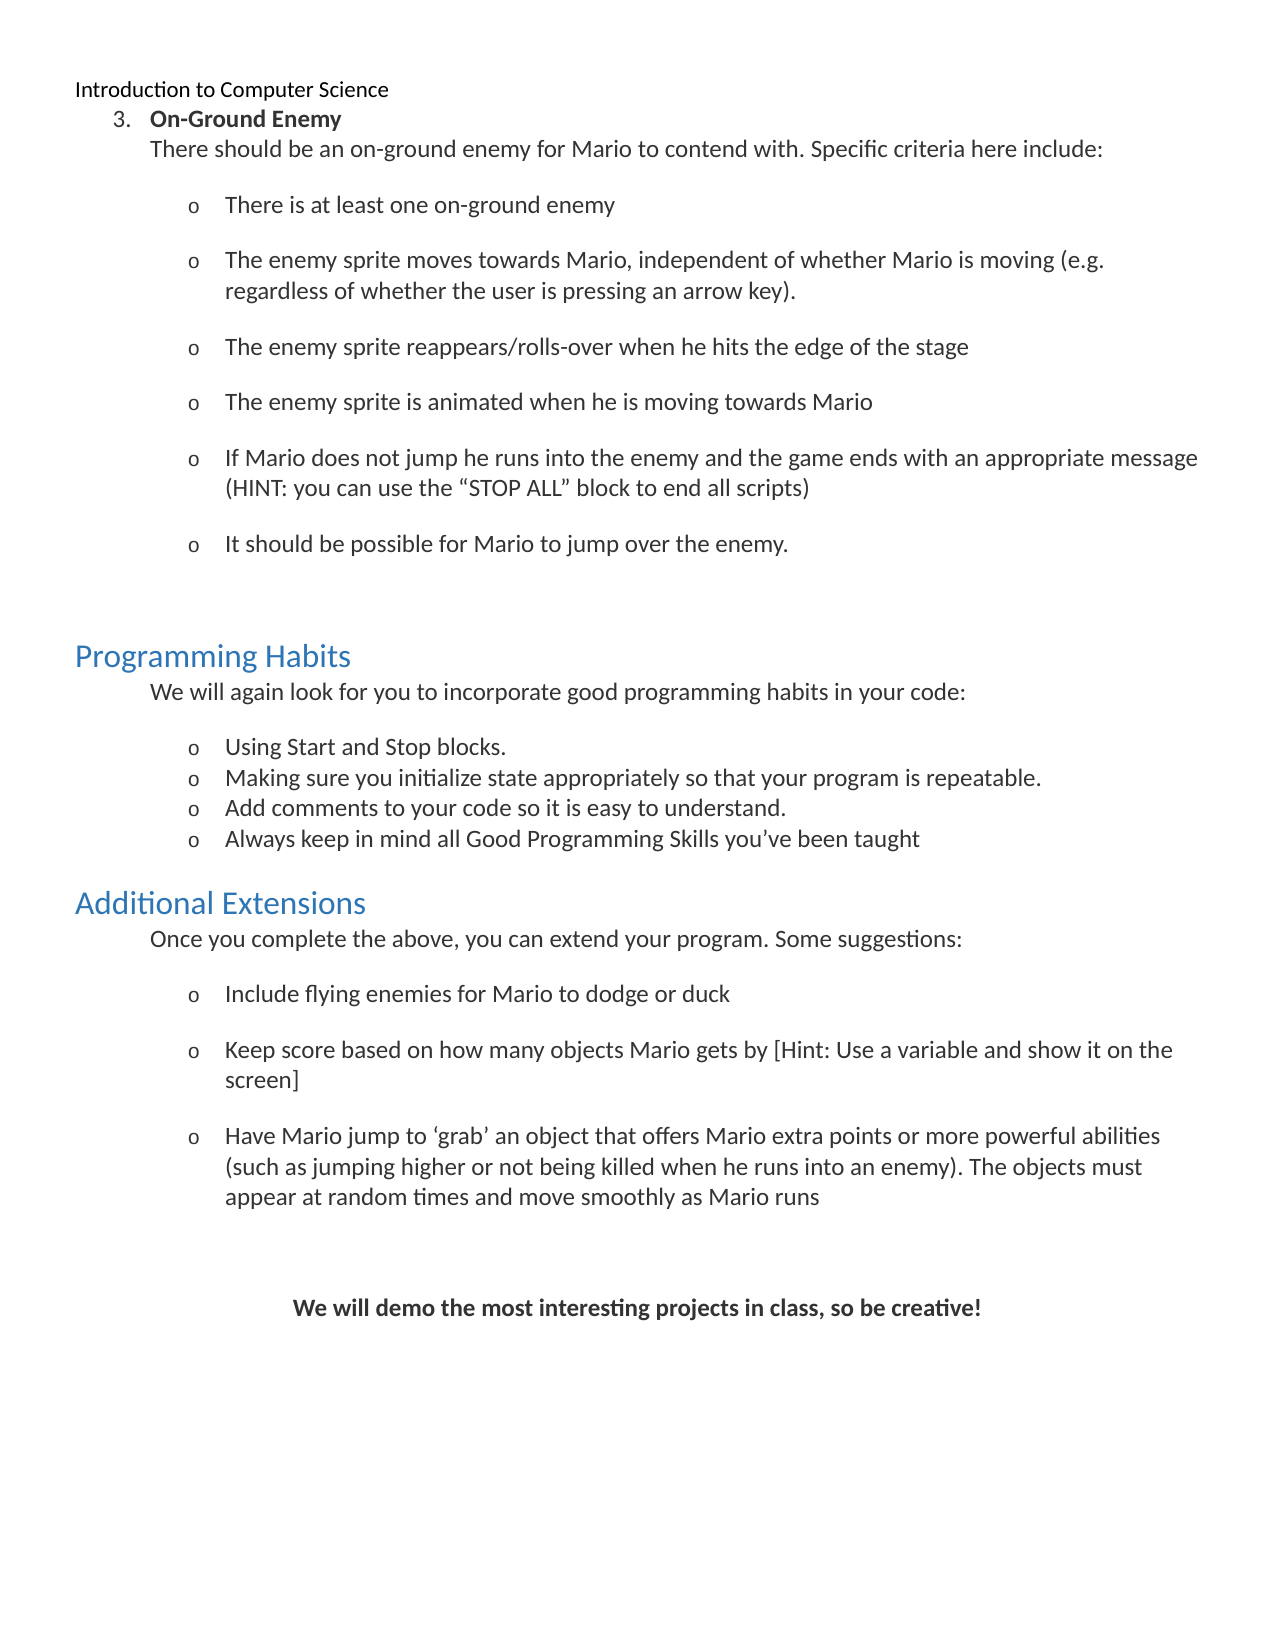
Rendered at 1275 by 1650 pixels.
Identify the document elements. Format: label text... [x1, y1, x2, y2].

list If Mario does not jump he runs into the enemy and the game ends with an appropriate message (HINT: you can use the “STOP ALL” block to end all scripts) [187, 442, 1200, 503]
list The enemy sprite is animated when he is moving towards Mario [187, 386, 1200, 417]
subtitle Programming Habits [75, 635, 1200, 676]
list There is at least one on-ground enemy [187, 189, 1200, 219]
list Using Start and Stop blocks. [187, 731, 1200, 762]
text We will demo the most interesting projects in class, so be creative! [75, 1292, 1200, 1323]
list Add comments to your code so it is easy to understand. [187, 792, 1200, 823]
list Making sure you initialize state appropriately so that your program is repeatable. [187, 762, 1200, 792]
list On-Ground Enemy There should be an on-ground enemy for Mario to contend with. Specific criteria here include: [112, 103, 1200, 164]
list The enemy sprite moves towards Mario, independent of whether Mario is moving (e.g. regardless of whether the user is pressing an arrow key). [187, 244, 1200, 306]
list Always keep in mind all Good Programming Skills you’ve been taught [187, 823, 1200, 853]
list Include flying enemies for Mario to dodge or duck [187, 979, 1200, 1009]
list Have Mario jump to ‘grab’ an object that offers Mario extra points or more powerful abilities (such as jumping higher or not being killed when he runs into an enemy). The objects must appear at random times and move smoothly as Mario runs [187, 1120, 1200, 1212]
list The enemy sprite reappears/rolls-over when he hits the edge of the stage [187, 331, 1200, 361]
text Once you complete the above, you can extend your program. Some suggestions: [150, 923, 1200, 954]
subtitle Additional Extensions [75, 882, 1200, 923]
list Keep score based on how many objects Mario gets by [Hint: Use a variable and show it on the screen] [187, 1034, 1200, 1095]
text We will again look for you to incorporate good programming habits in your code: [150, 676, 1200, 706]
list It should be possible for Mario to jump over the enemy. [187, 528, 1200, 558]
